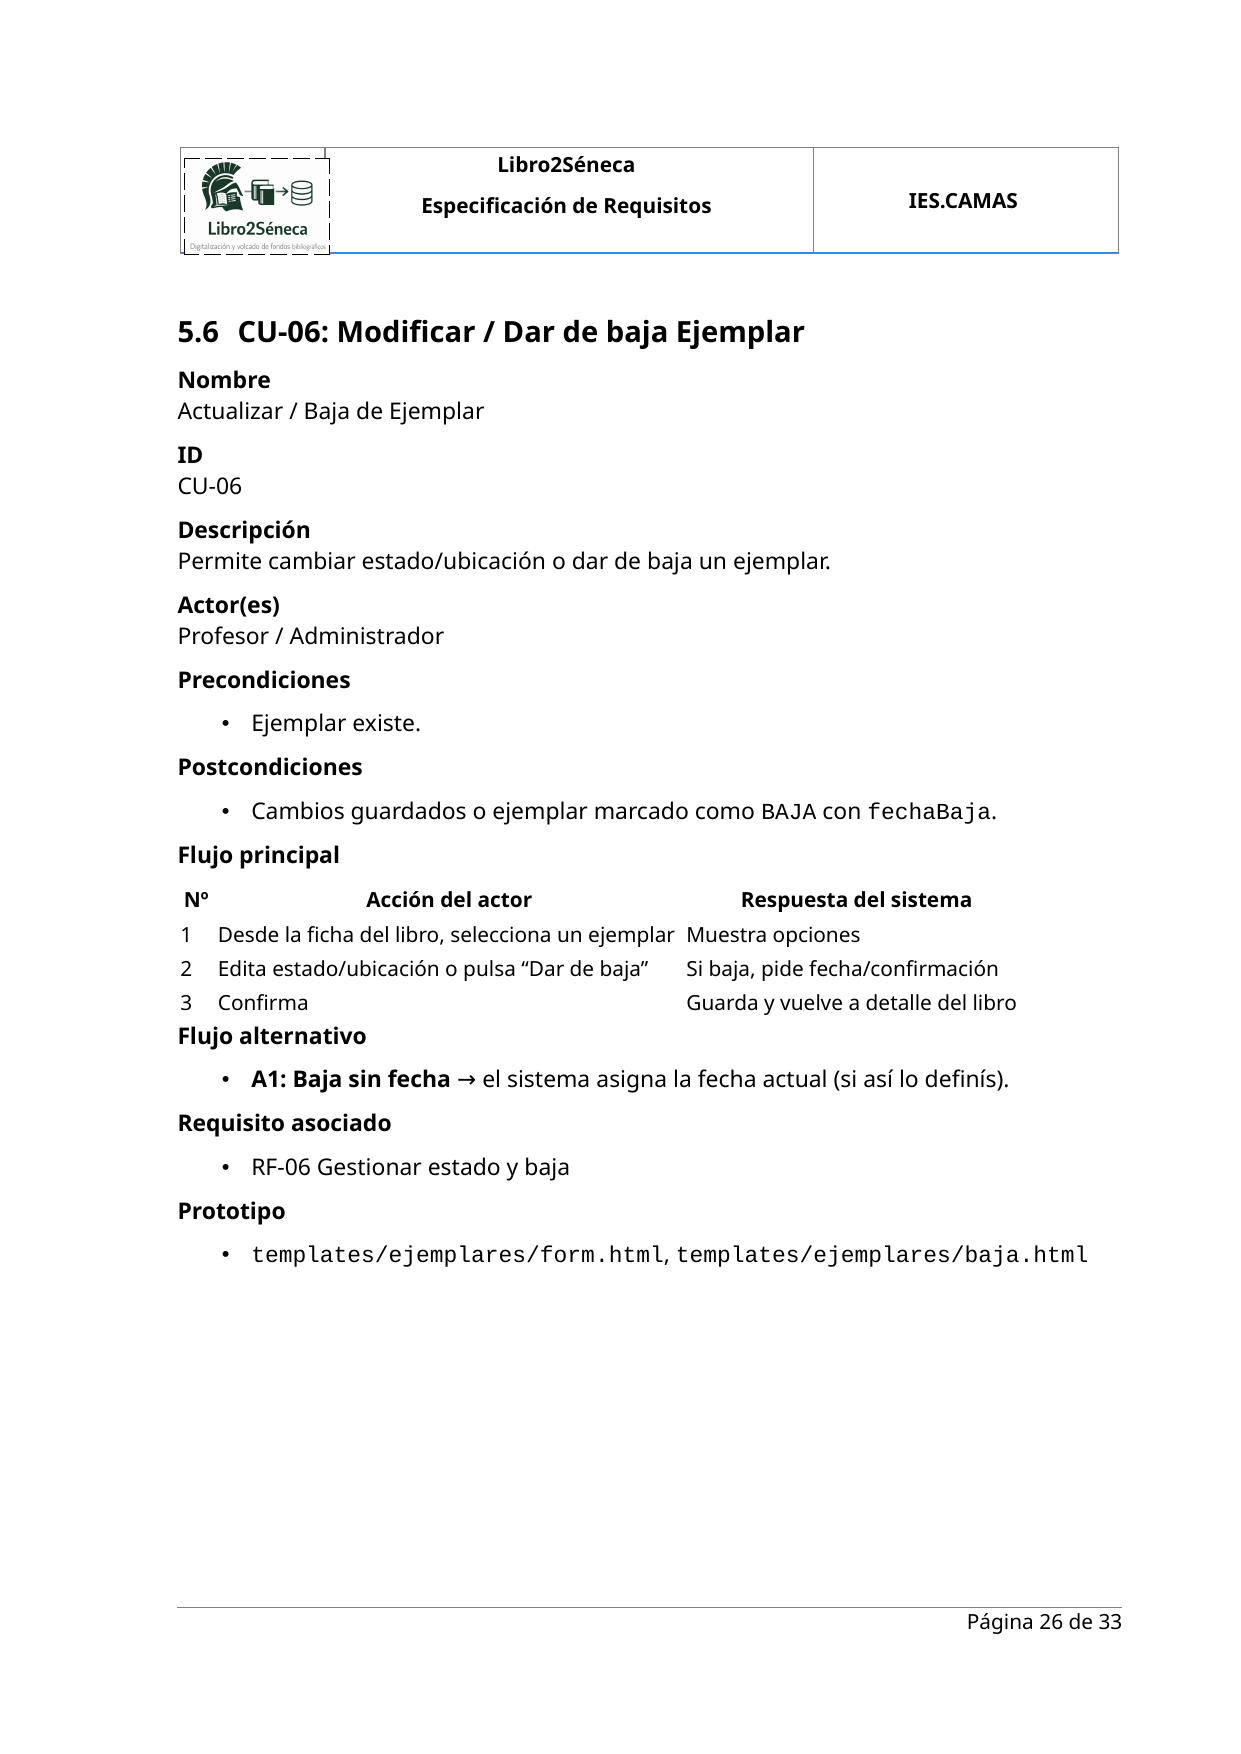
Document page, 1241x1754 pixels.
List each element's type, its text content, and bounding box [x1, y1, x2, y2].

table_cell Guarda y vuelve a detalle del libro [683, 985, 1029, 1019]
text Flujo principal [177, 839, 1122, 870]
text Actor(es) Profesor / Administrador [177, 589, 1122, 651]
picture [188, 161, 326, 251]
list templates/ejemplares/form.html, templates/ejemplares/baja.html [222, 1238, 1122, 1270]
text Nombre Actualizar / Baja de Ejemplar [177, 364, 1122, 426]
text Precondiciones [177, 664, 1122, 695]
text Requisito asociado [177, 1107, 1122, 1138]
table_header Nº [177, 883, 215, 917]
table_cell 1 [177, 917, 215, 951]
subtitle CU-06: Modificar / Dar de baja Ejemplar [177, 311, 1122, 351]
table_cell Edita estado/ubicación o pulsa “Dar de baja” [215, 951, 683, 985]
table_cell 3 [177, 985, 215, 1019]
text ID CU-06 [177, 439, 1122, 501]
table_cell Muestra opciones [683, 917, 1029, 951]
list Cambios guardados o ejemplar marcado como BAJA con fechaBaja. [222, 795, 1122, 826]
table_cell Si baja, pide fecha/confirmación [683, 951, 1029, 985]
text Prototipo [177, 1194, 1122, 1226]
table_cell 2 [177, 951, 215, 985]
table_header Respuesta del sistema [683, 883, 1029, 917]
table_cell Desde la ficha del libro, selecciona un ejemplar [215, 917, 683, 951]
text Descripción Permite cambiar estado/ubicación o dar de baja un ejemplar. [177, 514, 1122, 576]
table_header Acción del actor [215, 883, 683, 917]
text Flujo alternativo [177, 1019, 1122, 1051]
text Postcondiciones [177, 751, 1122, 782]
list A1: Baja sin fecha → el sistema asigna la fecha actual (si así lo definís). [222, 1063, 1122, 1094]
table_cell Confirma [215, 985, 683, 1019]
list Ejemplar existe. [222, 707, 1122, 739]
list RF-06 Gestionar estado y baja [222, 1151, 1122, 1182]
